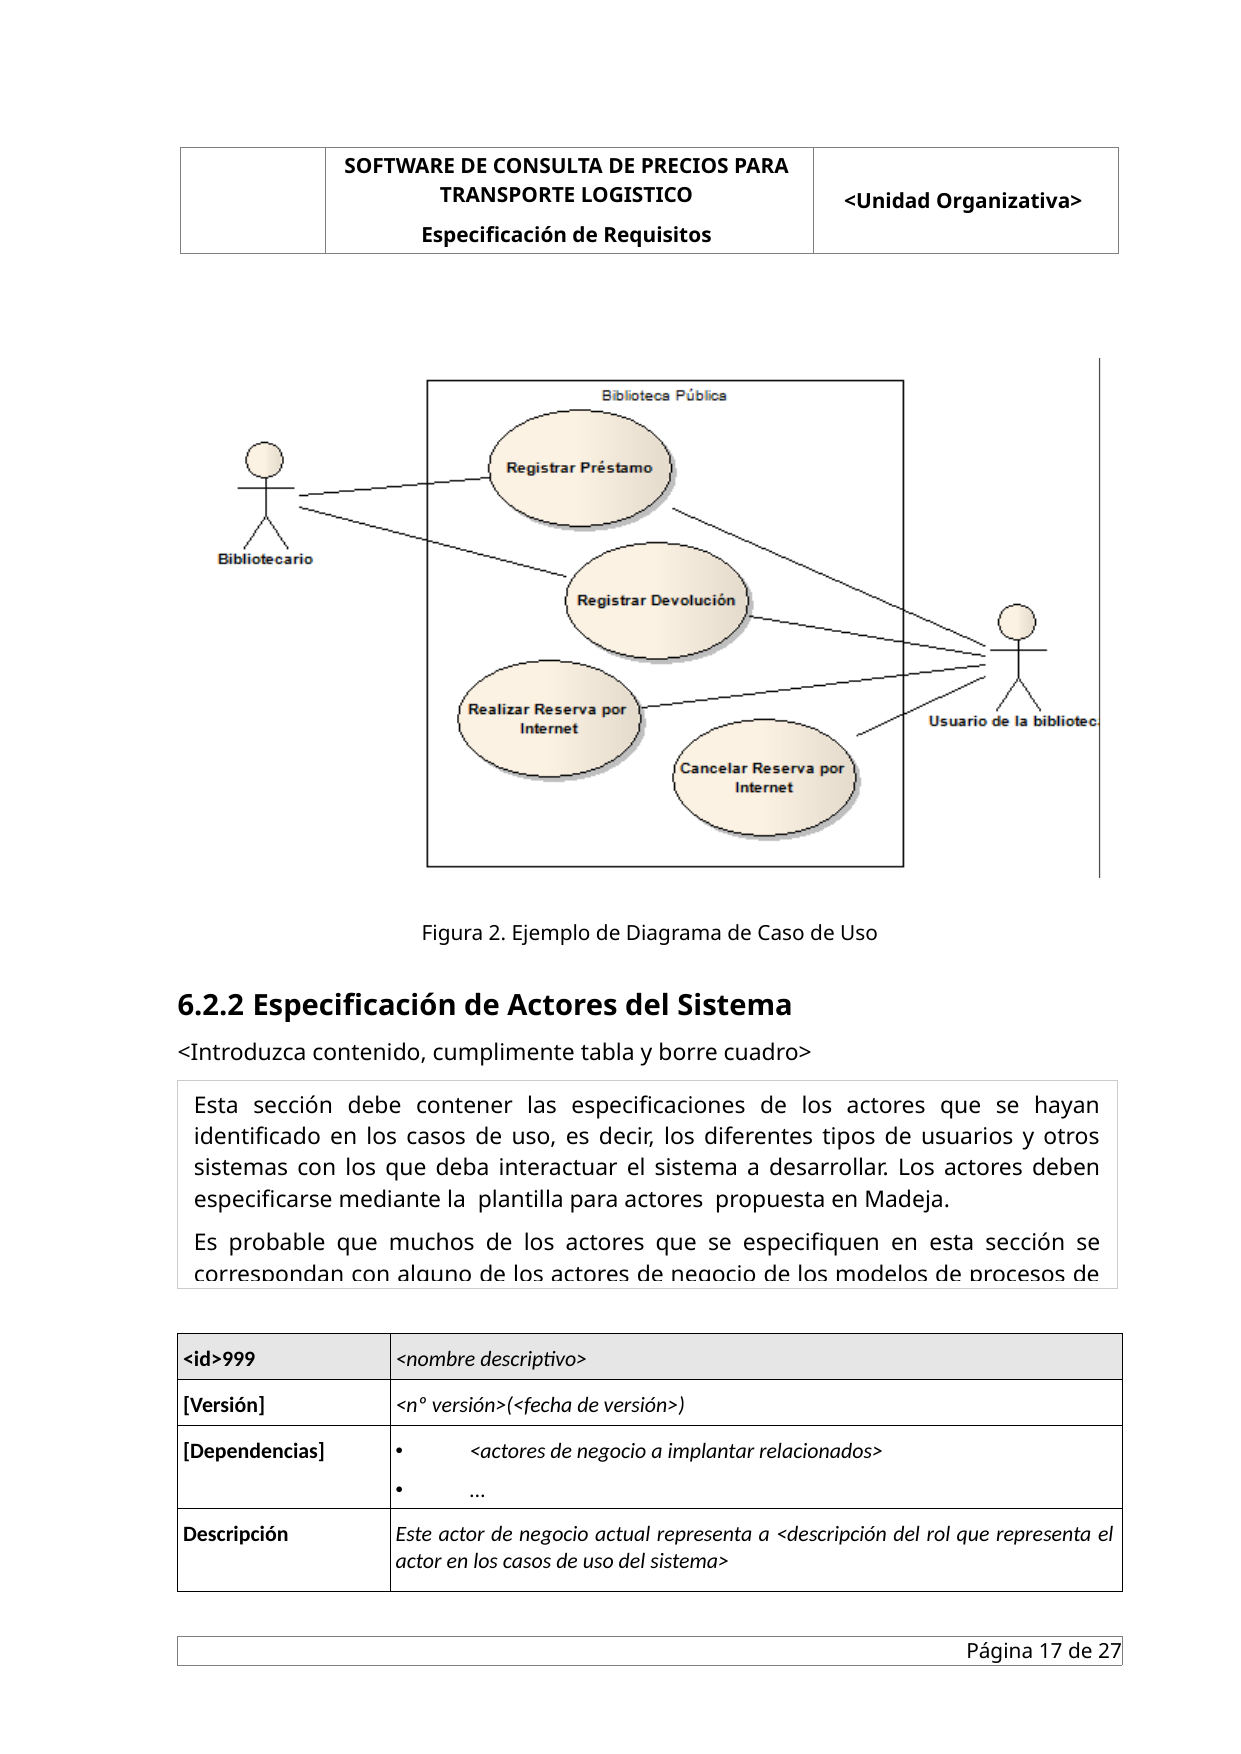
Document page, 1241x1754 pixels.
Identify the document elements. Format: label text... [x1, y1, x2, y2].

text Es probable que muchos de los actores que se especifiquen en esta sección se correspondan con alguno de los actores de negocio de los modelos de procesos de negocio de las secciones 3.2.1 o 4.2.1. En ese caso, la especificación del actor de sistema en esta sección deberá trazarse hacia el actor de negocio oportuno. [194, 1226, 1101, 1280]
text Esta sección debe contener las especificaciones de los actores que se hayan identificado en los casos de uso, es decir, los diferentes tipos de usuarios y otros sistemas con los que deba interactuar el sistema a desarrollar. Los actores deben especificarse mediante la plantilla para actores propuesta en Madeja. [194, 1089, 1101, 1214]
text <Introduzca contenido, cumplimente tabla y borre cuadro> [177, 1036, 1122, 1067]
subtitle Especificación de Actores del Sistema [177, 984, 1122, 1023]
table_cell <actores de negocio a implantar relacionados> ... [391, 1426, 1122, 1508]
table_cell Descripción [178, 1509, 390, 1591]
table_header <id>999 [178, 1334, 390, 1379]
table_header <nombre descriptivo> [391, 1334, 1122, 1379]
table_cell <nº versión>(<fecha de versión>) [391, 1380, 1122, 1425]
table_cell Este actor de negocio actual representa a <descripción del rol que representa el actor en los casos de uso del sistema> [391, 1509, 1122, 1591]
table_cell [Dependencias] [178, 1426, 390, 1508]
table_cell [Versión] [178, 1380, 390, 1425]
text Figura 2. Ejemplo de Diagrama de Caso de Uso [177, 326, 1122, 946]
